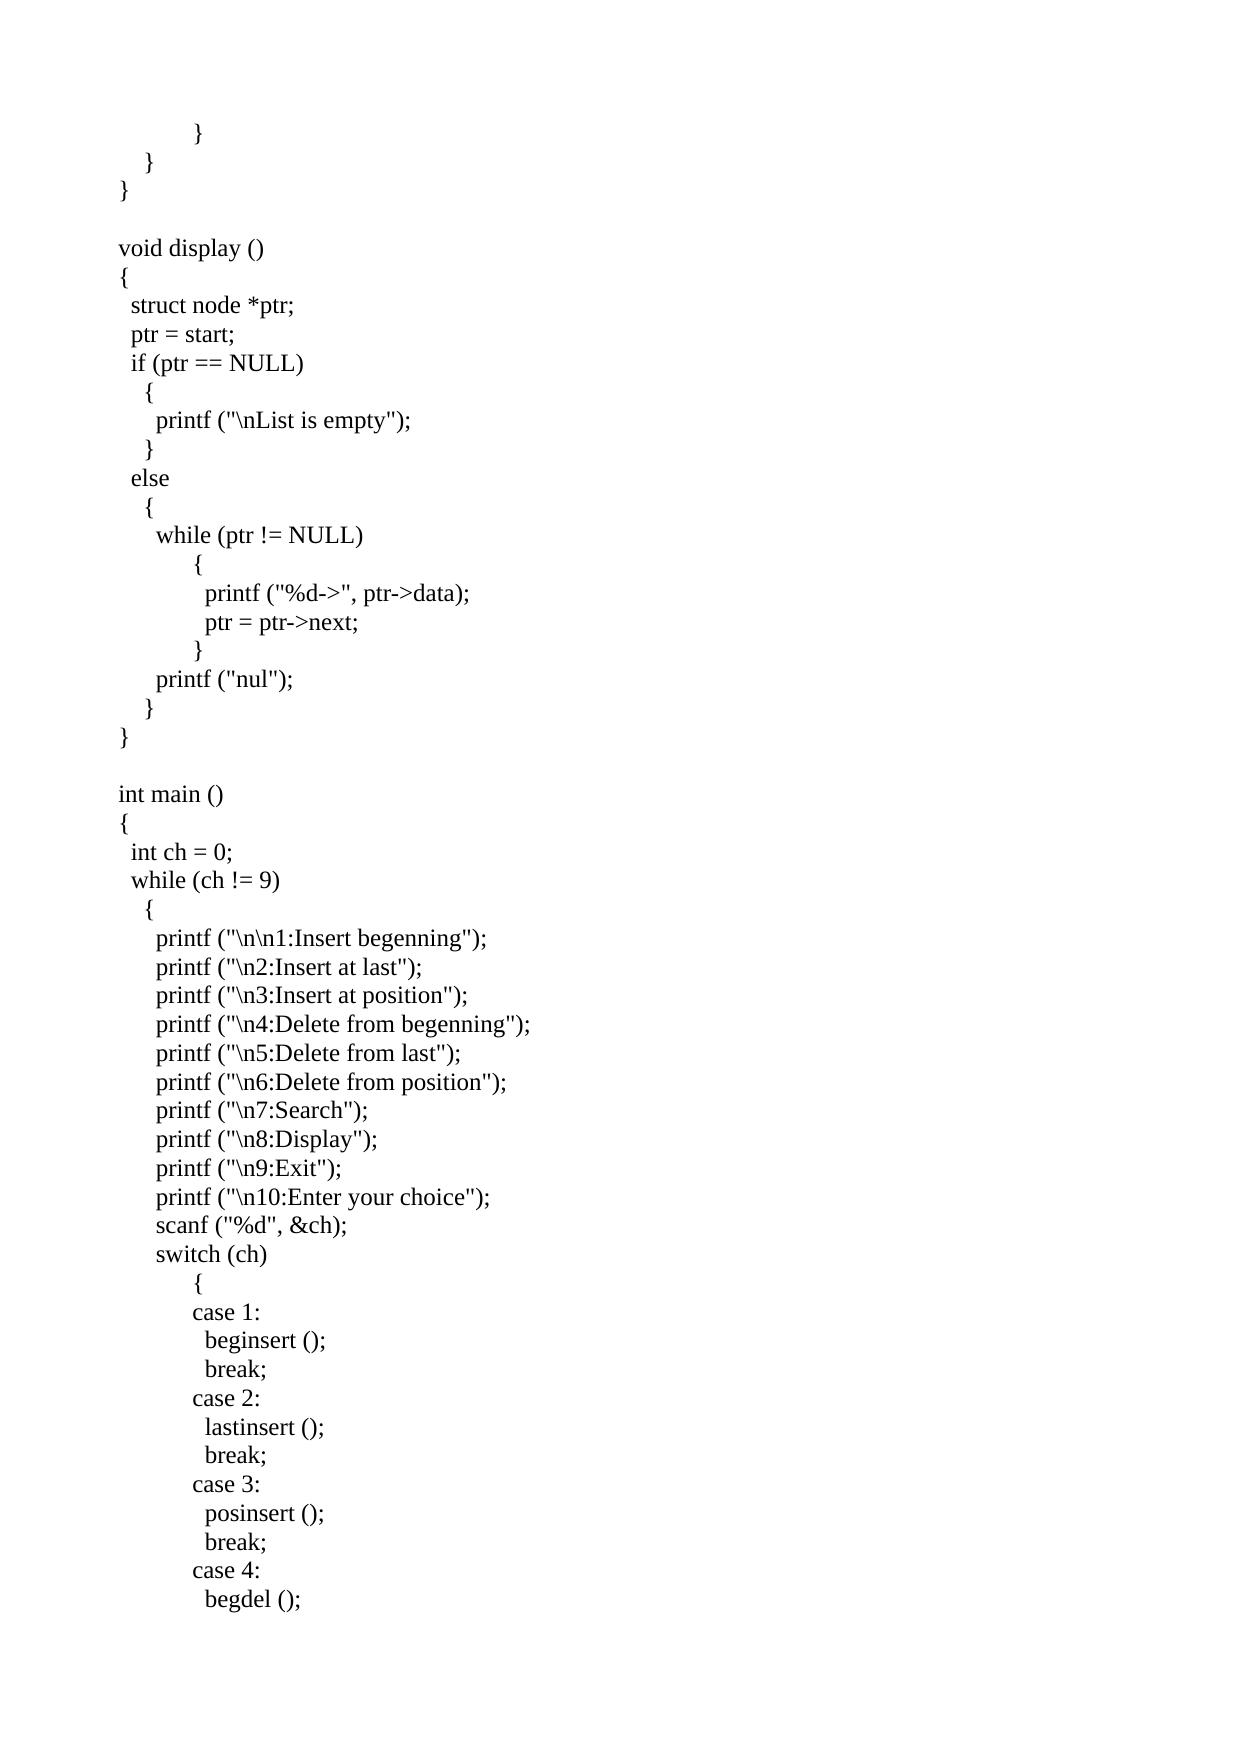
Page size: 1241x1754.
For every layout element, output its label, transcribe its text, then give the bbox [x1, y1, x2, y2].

text scanf ("%d", &ch); [118, 1211, 1122, 1239]
text printf ("\n6:Delete from position"); [118, 1067, 1122, 1096]
text printf ("\n10:Enter your choice"); [118, 1182, 1122, 1211]
text printf ("\n8:Display"); [118, 1124, 1122, 1153]
text { [118, 377, 1122, 406]
text printf ("\n\n1:Insert begenning"); [118, 923, 1122, 952]
text int ch = 0; [118, 837, 1122, 866]
text beginsert (); [118, 1326, 1122, 1354]
text printf ("\nList is empty"); [118, 406, 1122, 434]
text { [118, 262, 1122, 291]
text } [118, 118, 1122, 147]
text printf ("\n9:Exit"); [118, 1153, 1122, 1182]
text printf ("nul"); [118, 664, 1122, 693]
text { [118, 894, 1122, 923]
text switch (ch) [118, 1239, 1122, 1268]
text posinsert (); [118, 1498, 1122, 1527]
text case 3: [118, 1469, 1122, 1498]
text printf ("%d->", ptr->data); [118, 578, 1122, 607]
text begdel (); [118, 1584, 1122, 1613]
text { [118, 492, 1122, 521]
text while (ptr != NULL) [118, 521, 1122, 549]
text int main () [118, 779, 1122, 808]
text while (ch != 9) [118, 866, 1122, 894]
text { [118, 1268, 1122, 1297]
text void display () [118, 233, 1122, 262]
text break; [118, 1527, 1122, 1556]
text printf ("\n7:Search"); [118, 1096, 1122, 1124]
text ptr = start; [118, 319, 1122, 348]
text lastinsert (); [118, 1412, 1122, 1441]
text { [118, 808, 1122, 837]
text } [118, 176, 1122, 204]
text printf ("\n4:Delete from begenning"); [118, 1009, 1122, 1038]
text case 2: [118, 1383, 1122, 1412]
text { [118, 549, 1122, 578]
text } [118, 434, 1122, 463]
text printf ("\n5:Delete from last"); [118, 1038, 1122, 1067]
text case 4: [118, 1556, 1122, 1584]
text ptr = ptr->next; [118, 607, 1122, 636]
text if (ptr == NULL) [118, 348, 1122, 377]
text printf ("\n3:Insert at position"); [118, 981, 1122, 1009]
text case 1: [118, 1297, 1122, 1326]
text } [118, 722, 1122, 751]
text break; [118, 1354, 1122, 1383]
text break; [118, 1441, 1122, 1469]
text } [118, 636, 1122, 664]
text struct node *ptr; [118, 291, 1122, 319]
text else [118, 463, 1122, 492]
text } [118, 693, 1122, 722]
text } [118, 147, 1122, 176]
text printf ("\n2:Insert at last"); [118, 952, 1122, 981]
